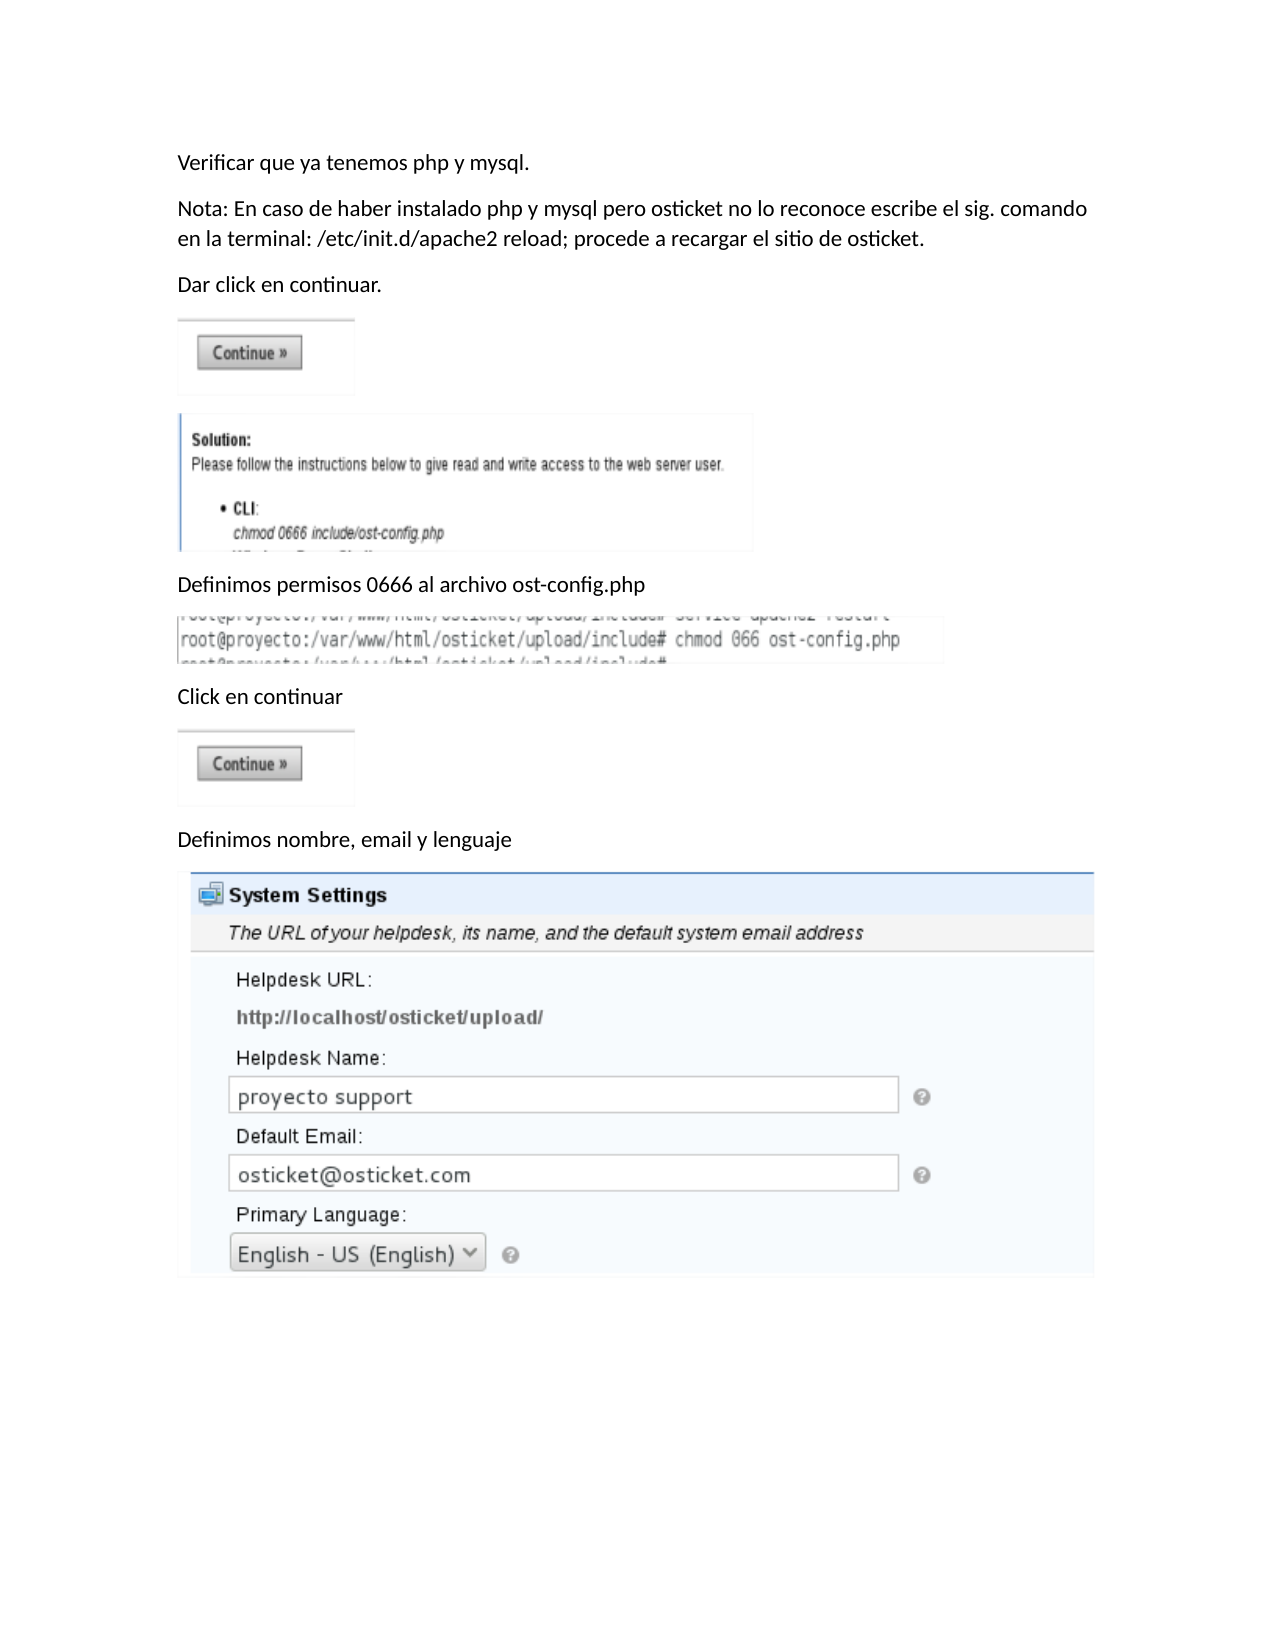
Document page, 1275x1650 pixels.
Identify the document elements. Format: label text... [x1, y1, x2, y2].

picture [177, 616, 945, 664]
text Nota: En caso de haber instalado php y mysql pero osticket no lo reconoce escribe el sig. comando en la terminal: /etc/init.d/apache2 reload; procede a recargar el sitio de osticket. [177, 194, 1098, 252]
picture [177, 871, 1095, 1278]
picture [177, 728, 356, 807]
text Definimos nombre, email y lenguaje [177, 825, 1098, 853]
text Definimos permisos 0666 al archivo ost-config.php [177, 570, 1098, 598]
picture [177, 317, 356, 396]
text Verificar que ya tenemos php y mysql. [177, 148, 1098, 176]
text Click en continuar [177, 682, 1098, 710]
picture [177, 413, 754, 552]
text Dar click en continuar. [177, 271, 1098, 299]
